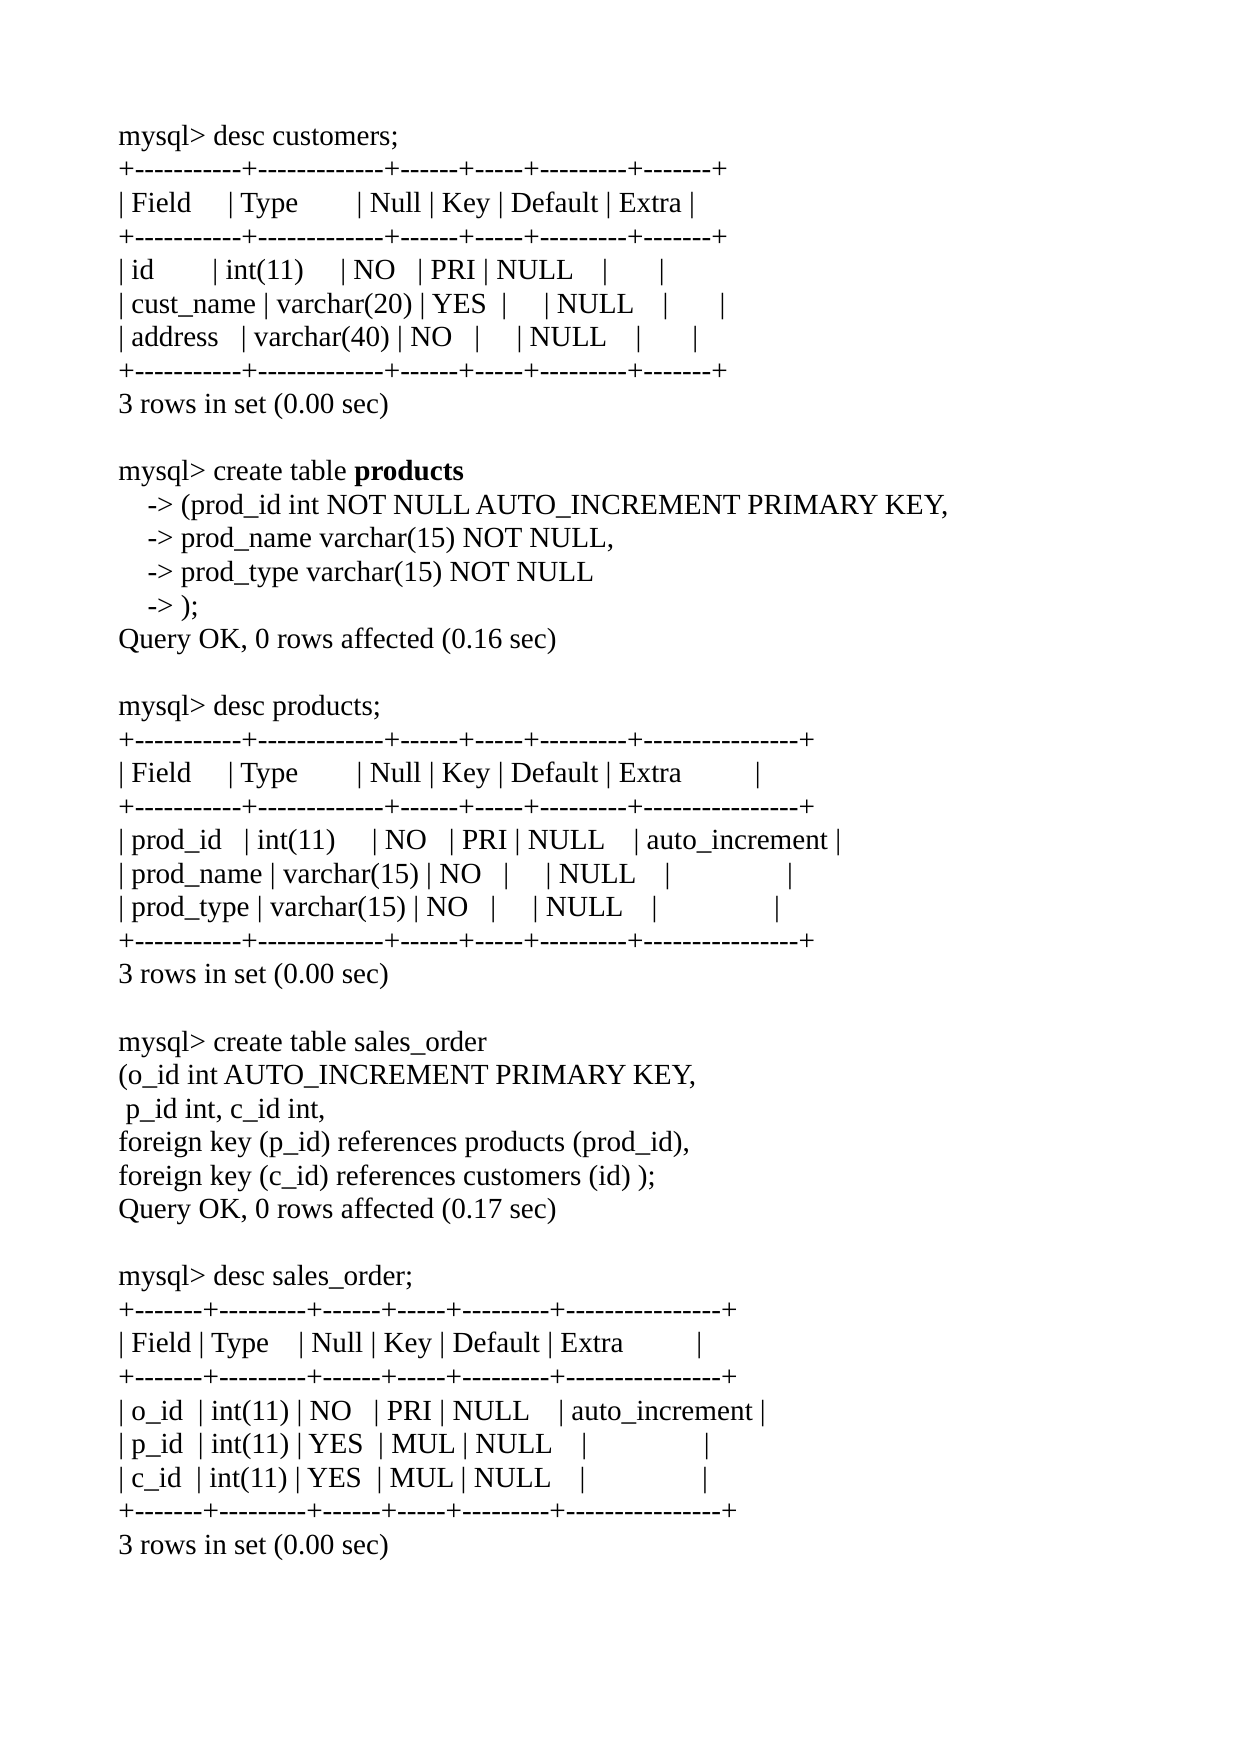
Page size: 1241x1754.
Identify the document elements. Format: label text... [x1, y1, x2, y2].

text +-----------+-------------+------+-----+---------+----------------+ [118, 923, 1122, 957]
text | cust_name | varchar(20) | YES | | NULL | | [118, 286, 1122, 319]
text 3 rows in set (0.00 sec) [118, 386, 1122, 420]
text +-------+---------+------+-----+---------+----------------+ [118, 1493, 1122, 1527]
text +-----------+-------------+------+-----+---------+-------+ [118, 219, 1122, 252]
text Query OK, 0 rows affected (0.17 sec) [118, 1191, 1122, 1225]
text | o_id | int(11) | NO | PRI | NULL | auto_increment | [118, 1393, 1122, 1426]
text | Field | Type | Null | Key | Default | Extra | [118, 185, 1122, 219]
text foreign key (p_id) references products (prod_id), [118, 1124, 1122, 1158]
text +-------+---------+------+-----+---------+----------------+ [118, 1359, 1122, 1393]
text Query OK, 0 rows affected (0.16 sec) [118, 621, 1122, 655]
text | p_id | int(11) | YES | MUL | NULL | | [118, 1426, 1122, 1460]
text +-----------+-------------+------+-----+---------+----------------+ [118, 722, 1122, 755]
text | c_id | int(11) | YES | MUL | NULL | | [118, 1460, 1122, 1493]
text (o_id int AUTO_INCREMENT PRIMARY KEY, [118, 1057, 1122, 1091]
text mysql> desc sales_order; [118, 1258, 1122, 1292]
text 3 rows in set (0.00 sec) [118, 957, 1122, 990]
text mysql> desc products; [118, 688, 1122, 722]
text | prod_type | varchar(15) | NO | | NULL | | [118, 889, 1122, 923]
text +-----------+-------------+------+-----+---------+-------+ [118, 353, 1122, 386]
text | Field | Type | Null | Key | Default | Extra | [118, 755, 1122, 789]
text +-------+---------+------+-----+---------+----------------+ [118, 1292, 1122, 1326]
text mysql> create table products [118, 453, 1122, 487]
text -> prod_name varchar(15) NOT NULL, [118, 521, 1122, 554]
text foreign key (c_id) references customers (id) ); [118, 1158, 1122, 1191]
text p_id int, c_id int, [118, 1091, 1122, 1124]
text | id | int(11) | NO | PRI | NULL | | [118, 252, 1122, 286]
text mysql> desc customers; [118, 118, 1122, 152]
text | address | varchar(40) | NO | | NULL | | [118, 319, 1122, 353]
text mysql> create table sales_order [118, 1024, 1122, 1057]
text | Field | Type | Null | Key | Default | Extra | [118, 1326, 1122, 1359]
text +-----------+-------------+------+-----+---------+-------+ [118, 152, 1122, 185]
text | prod_name | varchar(15) | NO | | NULL | | [118, 856, 1122, 889]
text -> (prod_id int NOT NULL AUTO_INCREMENT PRIMARY KEY, [118, 487, 1122, 521]
text -> prod_type varchar(15) NOT NULL [118, 554, 1122, 588]
text 3 rows in set (0.00 sec) [118, 1527, 1122, 1560]
text -> ); [118, 588, 1122, 621]
text +-----------+-------------+------+-----+---------+----------------+ [118, 789, 1122, 822]
text | prod_id | int(11) | NO | PRI | NULL | auto_increment | [118, 822, 1122, 856]
